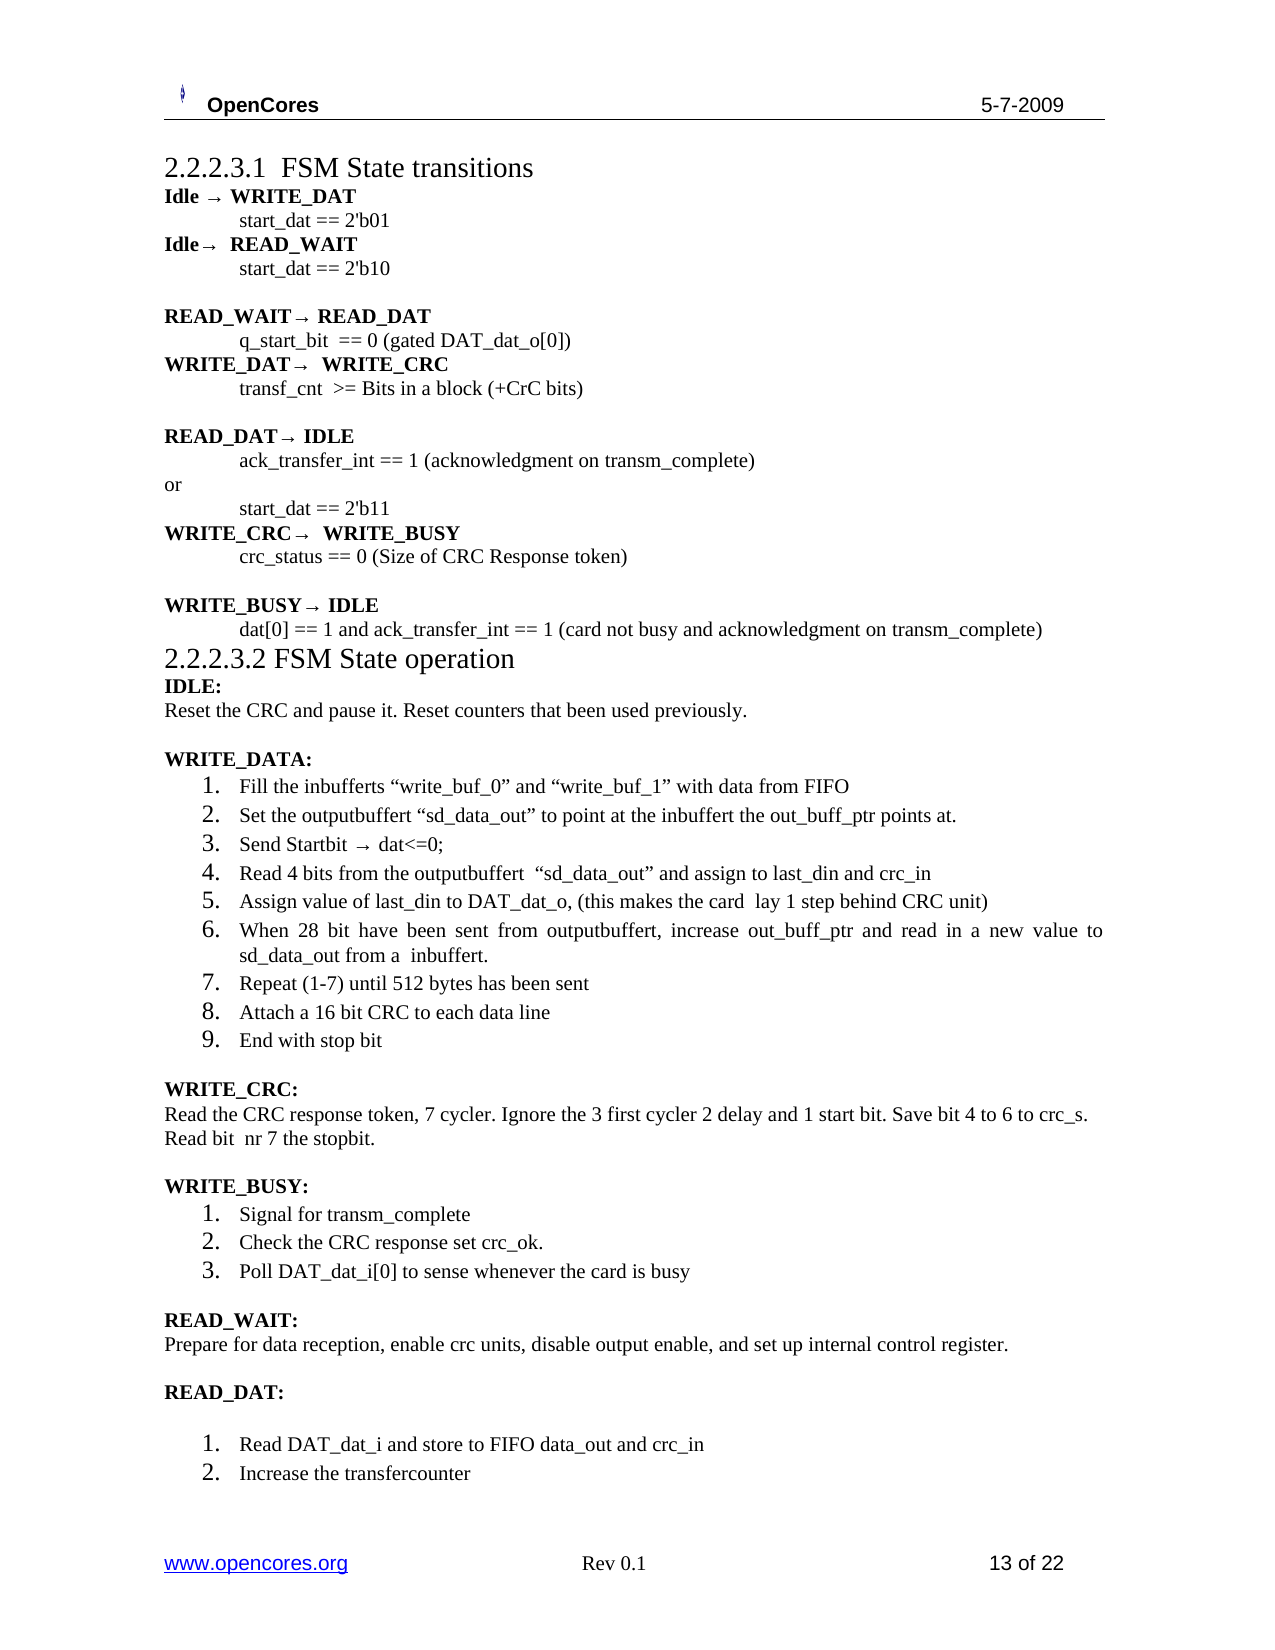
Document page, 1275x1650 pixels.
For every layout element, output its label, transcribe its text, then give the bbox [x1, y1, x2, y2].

text READ_WAIT→ READ_DAT [164, 304, 1105, 328]
list WRITE_CRC: [164, 1077, 1105, 1101]
text WRITE_CRC→ WRITE_BUSY [164, 520, 1105, 544]
list Signal for transm_complete [202, 1198, 1105, 1226]
text 2.2.2.3.1 FSM State transitions [164, 150, 1105, 183]
list Set the outputbuffert “sd_data_out” to point at the inbuffert the out_buff_ptr points at. [202, 799, 1105, 828]
list Check the CRC response set crc_ok. [202, 1226, 1105, 1255]
text Idle→ READ_WAIT [164, 232, 1105, 256]
text ack_transfer_int == 1 (acknowledgment on transm_complete) [164, 448, 1105, 472]
list Attach a 16 bit CRC to each data line [202, 996, 1105, 1024]
text crc_status == 0 (Size of CRC Response token) [164, 544, 1105, 568]
list Send Startbit → dat<=0; [202, 828, 1105, 857]
text 2.2.2.3.2 FSM State operation [164, 641, 1105, 674]
list WRITE_BUSY: [164, 1174, 1105, 1198]
list When 28 bit have been sent from outputbuffert, increase out_buff_ptr and read in a new value to sd_data_out from a inbuffert. [202, 914, 1105, 967]
text WRITE_DATA: [164, 746, 1105, 771]
list Read 4 bits from the outputbuffert “sd_data_out” and assign to last_din and crc_in [202, 857, 1105, 886]
text dat[0] == 1 and ack_transfer_int == 1 (card not busy and acknowledgment on transm_complete) [164, 617, 1105, 641]
list READ_WAIT: [164, 1308, 1105, 1332]
list Fill the inbufferts “write_buf_0” and “write_buf_1” with data from FIFO [202, 771, 1105, 799]
text Idle → WRITE_DAT [164, 183, 1105, 208]
text q_start_bit == 0 (gated DAT_dat_o[0]) [164, 328, 1105, 352]
text start_dat == 2'b11 [164, 496, 1105, 520]
list Increase the transfercounter [202, 1457, 1105, 1486]
text READ_DAT→ IDLE [164, 424, 1105, 448]
text Read bit nr 7 the stopbit. [164, 1126, 1105, 1149]
text Prepare for data reception, enable crc units, disable output enable, and set up internal control register. [164, 1332, 1105, 1356]
text IDLE: [164, 674, 1105, 698]
list Poll DAT_dat_i[0] to sense whenever the card is busy [202, 1255, 1105, 1284]
text Reset the CRC and pause it. Reset counters that been used previously. [164, 698, 1105, 722]
text or [164, 472, 1105, 496]
text start_dat == 2'b01 [164, 208, 1105, 232]
list End with stop bit [202, 1024, 1105, 1053]
list Assign value of last_din to DAT_dat_o, (this makes the card lay 1 step behind CRC unit) [202, 886, 1105, 914]
list Repeat (1-7) until 512 bytes has been sent [202, 967, 1105, 996]
text transf_cnt >= Bits in a block (+CrC bits) [164, 376, 1105, 400]
text WRITE_DAT→ WRITE_CRC [164, 352, 1105, 376]
text READ_DAT: [164, 1380, 1105, 1404]
text Read the CRC response token, 7 cycler. Ignore the 3 first cycler 2 delay and 1 start bit. Save bit 4 to 6 to crc_s. [164, 1101, 1105, 1126]
text start_dat == 2'b10 [164, 256, 1105, 280]
text WRITE_BUSY→ IDLE [164, 593, 1105, 617]
list Read DAT_dat_i and store to FIFO data_out and crc_in [202, 1428, 1105, 1457]
